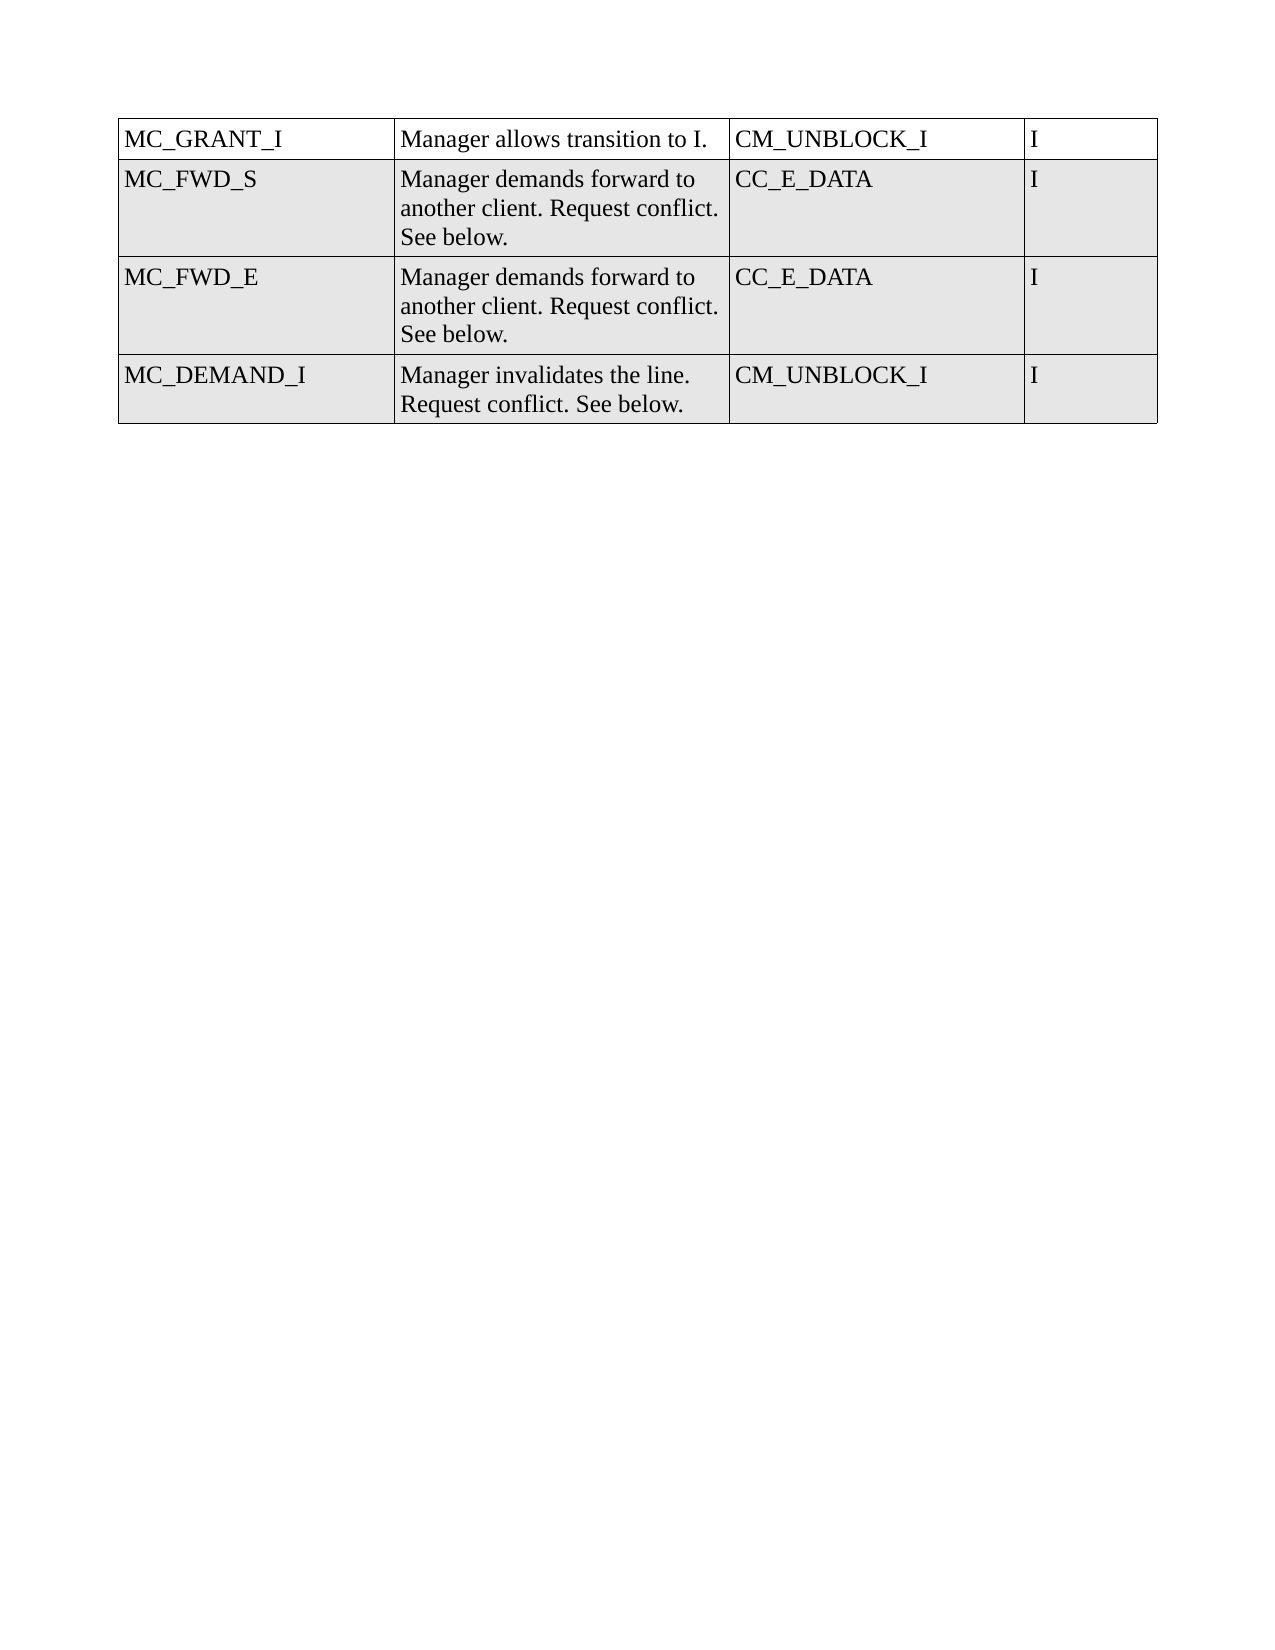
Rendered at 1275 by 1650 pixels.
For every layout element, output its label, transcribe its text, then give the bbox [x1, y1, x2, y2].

table_cell I [1025, 257, 1157, 354]
table_cell CM_UNBLOCK_I [730, 355, 1024, 423]
table_cell CC_E_DATA [730, 160, 1024, 256]
table_cell MC_GRANT_I [119, 119, 394, 158]
table_cell CM_UNBLOCK_I [730, 119, 1024, 158]
table_cell Manager allows transition to I. [395, 119, 729, 158]
table_cell Manager invalidates the line. Request conflict. See below. [395, 355, 729, 423]
table_cell MC_DEMAND_I [119, 355, 394, 423]
table_cell I [1025, 355, 1157, 423]
table_cell Manager demands forward to another client. Request conflict. See below. [395, 257, 729, 354]
table_cell I [1025, 119, 1157, 158]
table_cell I [1025, 160, 1157, 256]
table_cell MC_FWD_E [119, 257, 394, 354]
table_cell Manager demands forward to another client. Request conflict. See below. [395, 160, 729, 256]
table_cell MC_FWD_S [119, 160, 394, 256]
table_cell CC_E_DATA [730, 257, 1024, 354]
